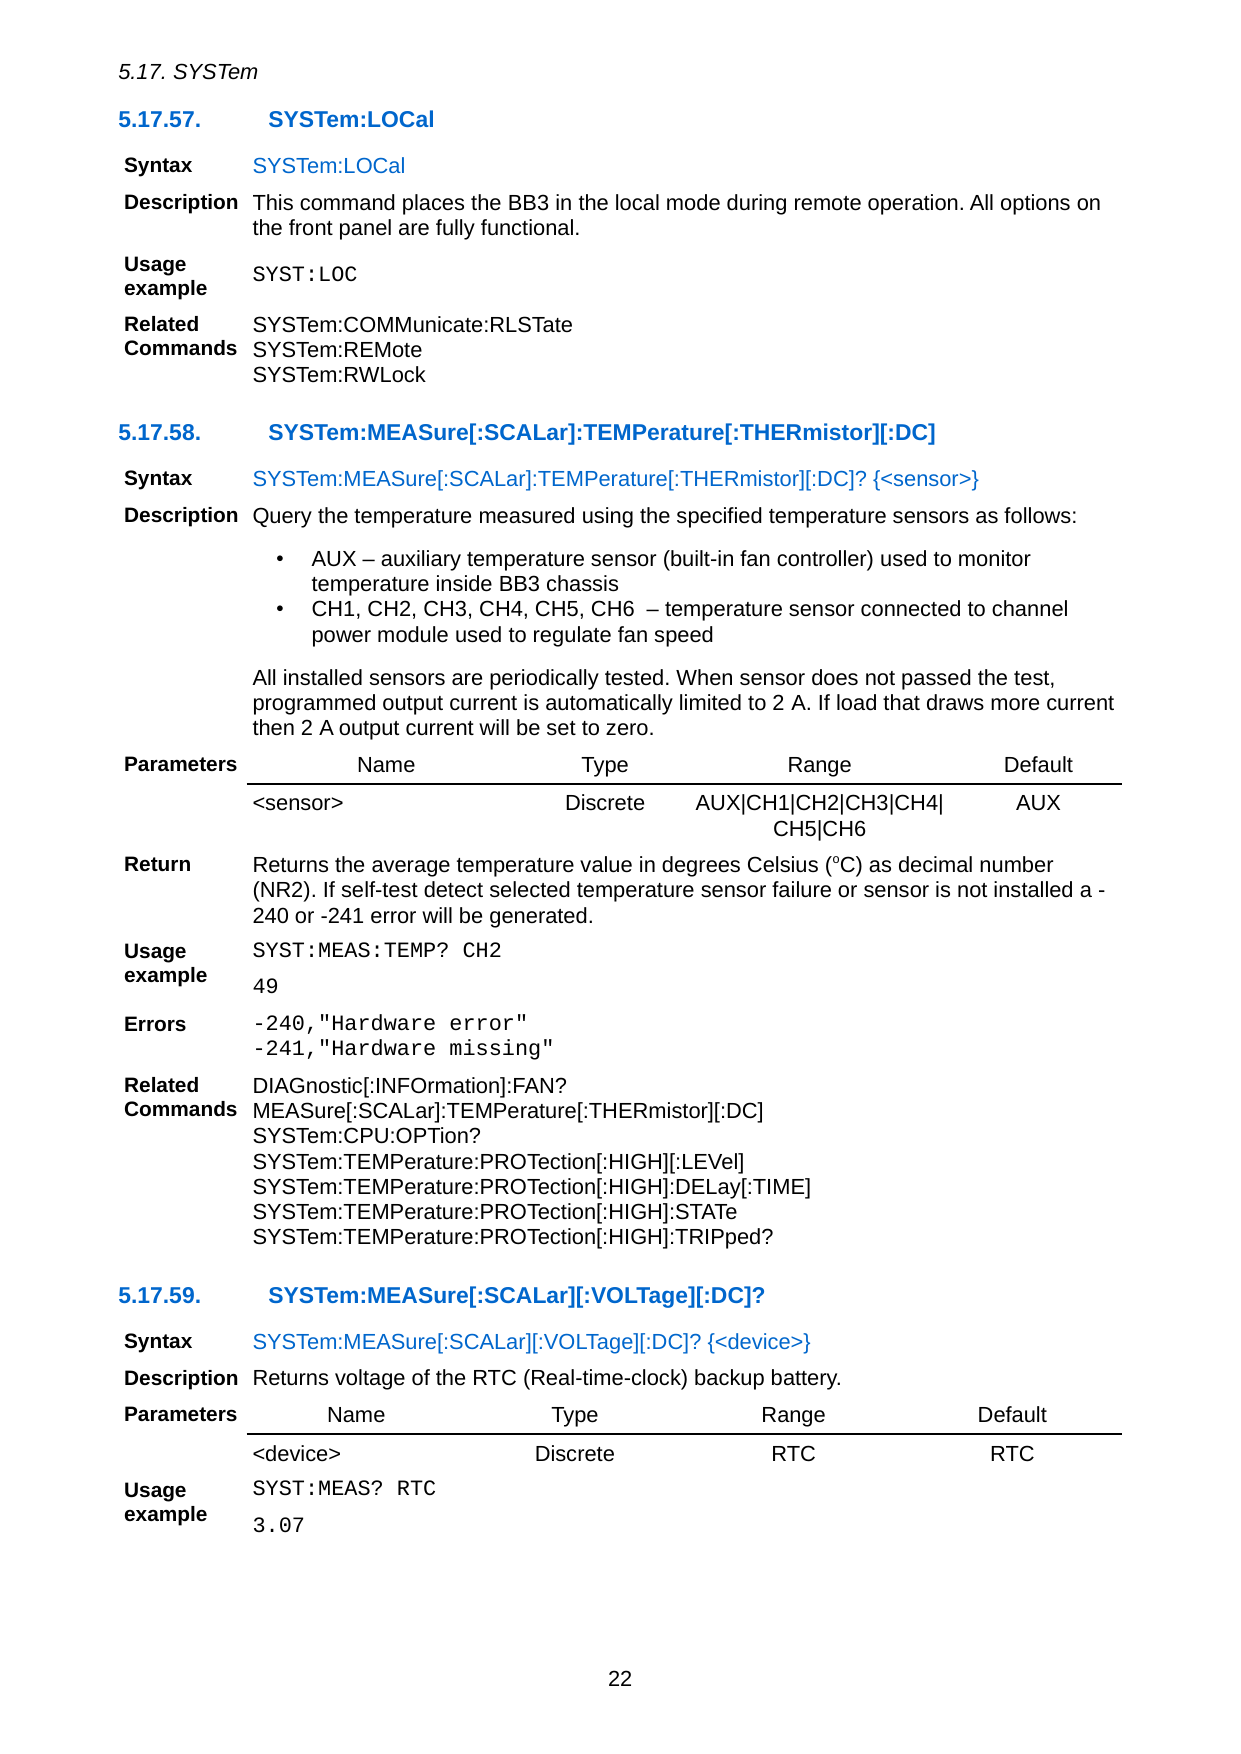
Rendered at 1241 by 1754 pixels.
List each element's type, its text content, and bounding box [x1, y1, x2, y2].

table_cell SYST:MEAS? RTC 3.07 [247, 1472, 1122, 1544]
table_cell This command places the BB3 in the local mode during remote operation. All options on the front panel are fully functional. [247, 184, 1122, 246]
table_header Syntax [118, 461, 247, 497]
table_cell [118, 1433, 247, 1472]
table_header Syntax [118, 148, 247, 184]
table_cell Type [465, 1396, 684, 1433]
table_cell Default [903, 1396, 1122, 1433]
table_cell Related Commands [118, 1067, 247, 1255]
table_cell Usage example [118, 246, 247, 306]
table_cell Usage example [118, 1472, 247, 1544]
table_cell SYSTem:COMMunicate:RLSTate SYSTem:REMote SYSTem:RWLock [247, 306, 1122, 393]
table_cell Usage example [118, 934, 247, 1006]
table_cell SYST:LOC [247, 246, 1122, 306]
subtitle SYSTem:LOCal [118, 106, 1122, 133]
table_cell Parameters [118, 1396, 247, 1433]
table_cell Description [118, 1360, 247, 1396]
table_cell Related Commands [118, 306, 247, 393]
table_cell AUX|CH1|CH2|CH3|CH4|CH5|CH6 [684, 785, 955, 846]
table_cell Query the temperature measured using the specified temperature sensors as follows: AUX – auxiliary temperature sensor (built-in fan controller) used to monitor temperature inside BB3 chassis CH1, CH2, CH3, CH4, CH5, CH6 – temperature sensor connected to channel power module used to regulate fan speed All installed sensors are periodically tested. When sensor does not passed the test, programmed output current is automatically limited to 2 A. If load that draws more current then 2 A output current will be set to zero. [247, 497, 1122, 746]
table_cell Returns the average temperature value in degrees Celsius (oC) as decimal number (NR2). If self-test detect selected temperature sensor failure or sensor is not installed a -240 or -241 error will be generated. [247, 846, 1122, 933]
table_cell RTC [684, 1435, 903, 1472]
table_header SYSTem:MEASure[:SCALar][:VOLTage][:DC]? {<device>} [247, 1323, 1122, 1359]
table_cell Type [526, 746, 684, 782]
table_cell Errors [118, 1006, 247, 1067]
table_cell <sensor> [247, 785, 526, 846]
table_cell Returns voltage of the RTC (Real-time-clock) backup battery. [247, 1360, 1122, 1396]
table_cell SYST:MEAS:TEMP? CH2 49 [247, 934, 1122, 1006]
table_cell Name [247, 1396, 465, 1433]
table_cell Range [684, 746, 955, 782]
subtitle SYSTem:MEASure[:SCALar][:VOLTage][:DC]? [118, 1282, 1122, 1308]
table_cell <device> [247, 1435, 465, 1472]
table_header SYSTem:MEASure[:SCALar]:TEMPerature[:THERmistor][:DC]? {<sensor>} [247, 461, 1122, 497]
table_header SYSTem:LOCal [247, 148, 1122, 184]
table_cell Description [118, 184, 247, 246]
table_cell Parameters [118, 746, 247, 846]
table_cell DIAGnostic[:INFOrmation]:FAN? MEASure[:SCALar]:TEMPerature[:THERmistor][:DC] SYSTem:CPU:OPTion? SYSTem:TEMPerature:PROTection[:HIGH][:LEVel] SYSTem:TEMPerature:PROTection[:HIGH]:DELay[:TIME] SYSTem:TEMPerature:PROTection[:HIGH]:STATe SYSTem:TEMPerature:PROTection[:HIGH]:TRIPped? [247, 1067, 1122, 1255]
table_cell Return [118, 846, 247, 933]
table_cell Name [247, 746, 526, 782]
table_cell Default [955, 746, 1122, 782]
table_cell AUX [955, 785, 1122, 846]
table_cell Range [684, 1396, 903, 1433]
table_cell RTC [903, 1435, 1122, 1472]
table_cell Description [118, 497, 247, 746]
table_cell Discrete [465, 1435, 684, 1472]
table_cell -240,"Hardware error" -241,"Hardware missing" [247, 1006, 1122, 1067]
subtitle SYSTem:MEASure[:SCALar]:TEMPerature[:THERmistor][:DC] [118, 419, 1122, 446]
table_header Syntax [118, 1323, 247, 1359]
table_cell Discrete [526, 785, 684, 846]
